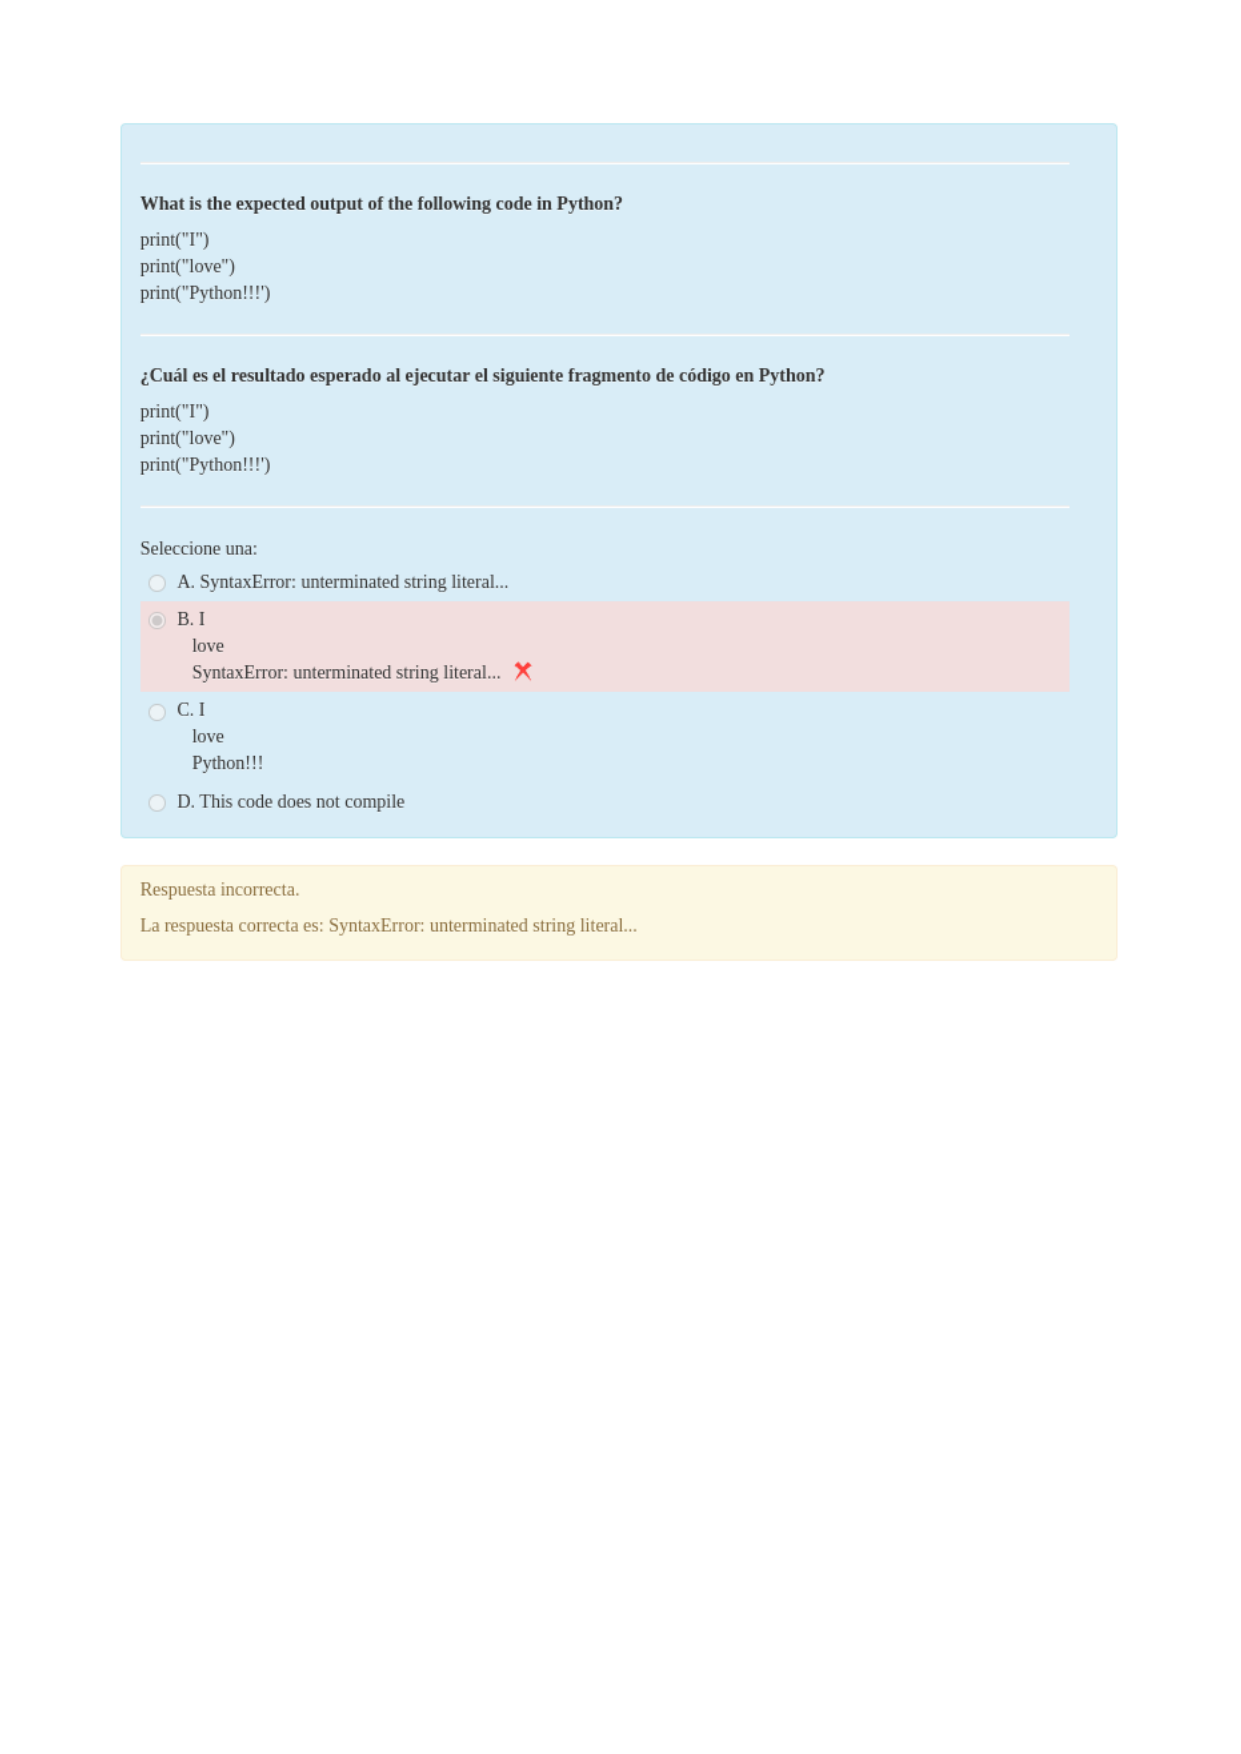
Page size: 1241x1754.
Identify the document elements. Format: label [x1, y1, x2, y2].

picture [118, 118, 1123, 973]
